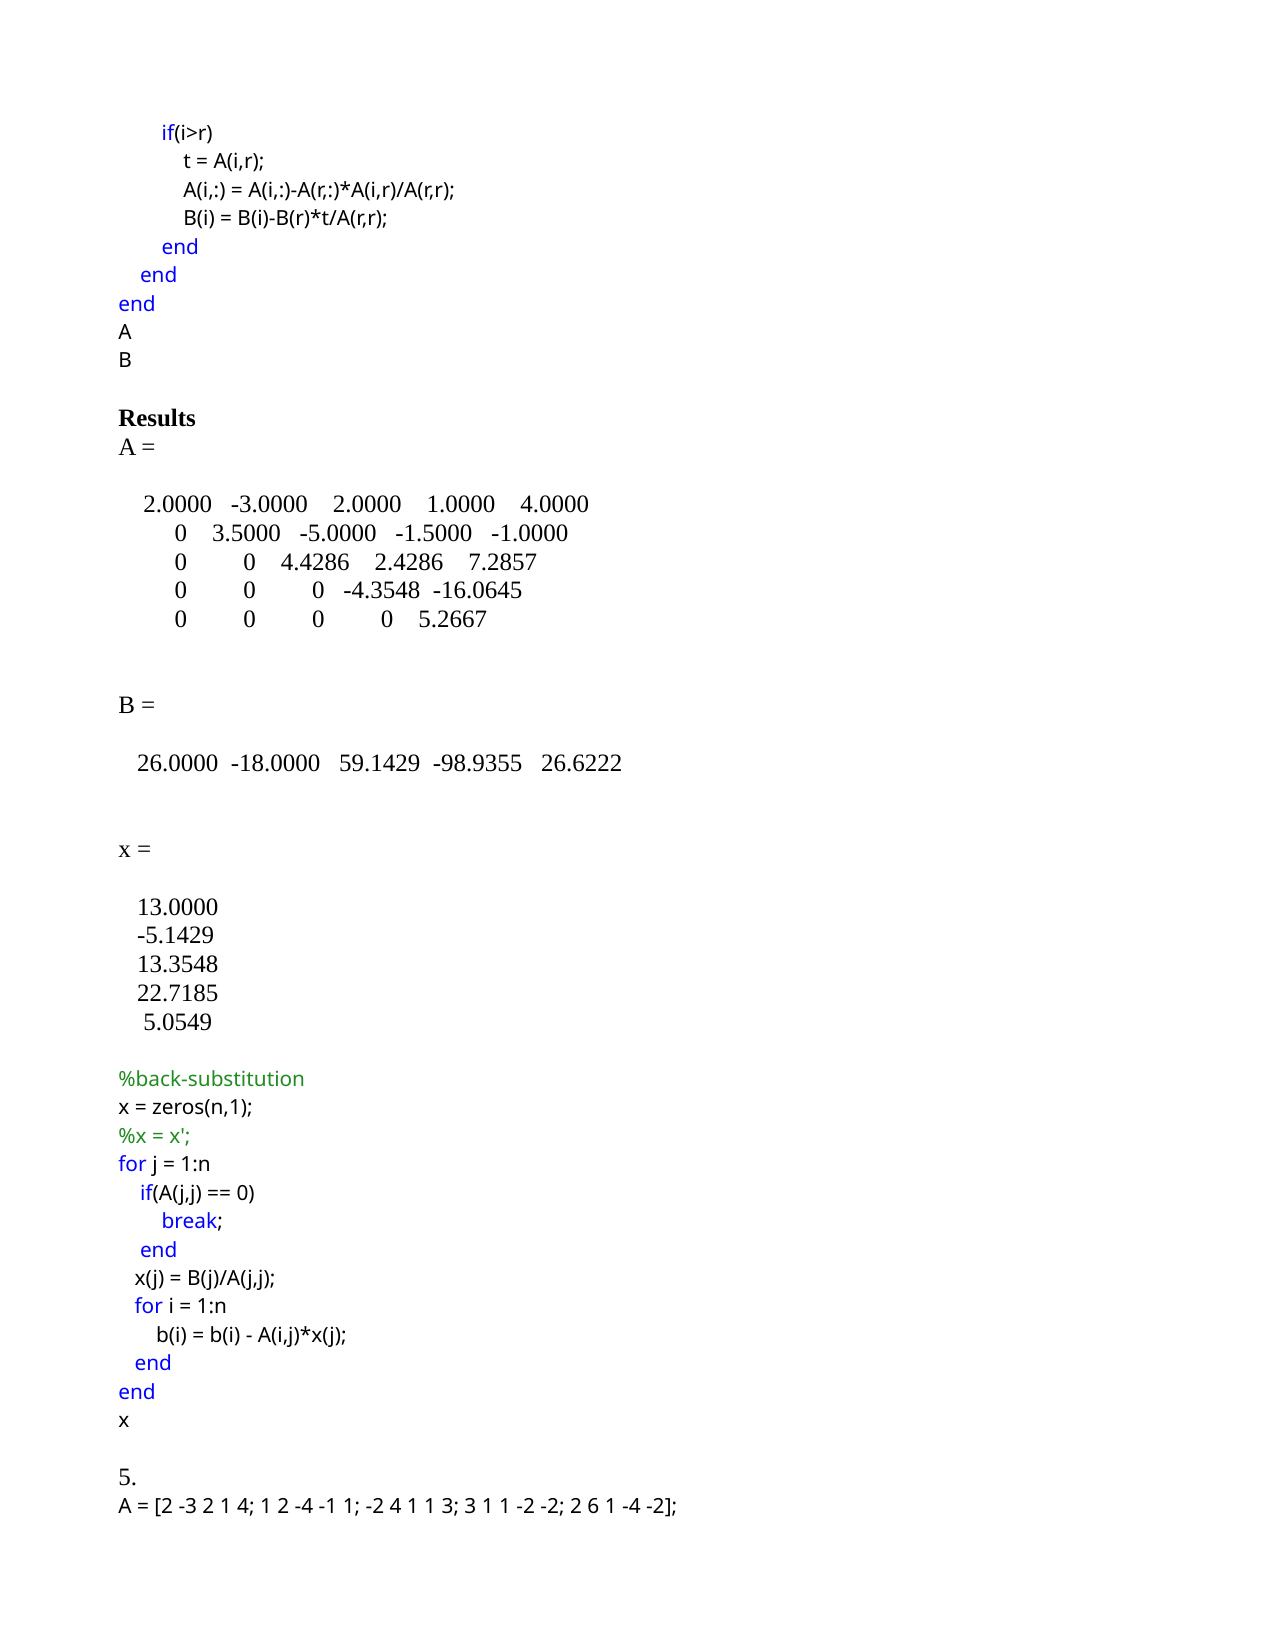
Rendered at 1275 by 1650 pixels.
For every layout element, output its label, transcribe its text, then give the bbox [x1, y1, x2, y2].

text end [118, 1235, 1157, 1263]
text Results [118, 403, 1157, 432]
text %x = x'; [118, 1121, 1157, 1149]
text for i = 1:n [118, 1292, 1157, 1320]
text %back-substitution [118, 1064, 1157, 1092]
text x = [118, 834, 1157, 863]
text 2.0000 -3.0000 2.0000 1.0000 4.0000 [118, 489, 1157, 518]
text A = [118, 432, 1157, 460]
text 0 0 0 -4.3548 -16.0645 [118, 575, 1157, 604]
text 5. [118, 1462, 1157, 1491]
text A [118, 317, 1157, 346]
text x(j) = B(j)/A(j,j); [118, 1263, 1157, 1292]
text x [118, 1405, 1157, 1434]
text 0 0 0 0 5.2667 [118, 604, 1157, 633]
text end [118, 1377, 1157, 1405]
text 5.0549 [118, 1007, 1157, 1035]
text b(i) = b(i) - A(i,j)*x(j); [118, 1320, 1157, 1348]
text B(i) = B(i)-B(r)*t/A(r,r); [118, 203, 1157, 232]
text end [118, 232, 1157, 260]
text 13.0000 [118, 892, 1157, 920]
text if(A(j,j) == 0) [118, 1178, 1157, 1206]
text x = zeros(n,1); [118, 1092, 1157, 1121]
text t = A(i,r); [118, 147, 1157, 175]
text B = [118, 690, 1157, 719]
text end [118, 260, 1157, 289]
text end [118, 1348, 1157, 1377]
text A(i,:) = A(i,:)-A(r,:)*A(i,r)/A(r,r); [118, 175, 1157, 203]
text -5.1429 [118, 920, 1157, 949]
text break; [118, 1206, 1157, 1235]
text 0 0 4.4286 2.4286 7.2857 [118, 547, 1157, 575]
text 26.0000 -18.0000 59.1429 -98.9355 26.6222 [118, 748, 1157, 777]
text A = [2 -3 2 1 4; 1 2 -4 -1 1; -2 4 1 1 3; 3 1 1 -2 -2; 2 6 1 -4 -2]; [118, 1491, 1157, 1520]
text 0 3.5000 -5.0000 -1.5000 -1.0000 [118, 518, 1157, 547]
text 22.7185 [118, 978, 1157, 1007]
text for j = 1:n [118, 1149, 1157, 1178]
text 13.3548 [118, 949, 1157, 978]
text if(i>r) [118, 118, 1157, 147]
text end [118, 289, 1157, 317]
text B [118, 346, 1157, 374]
